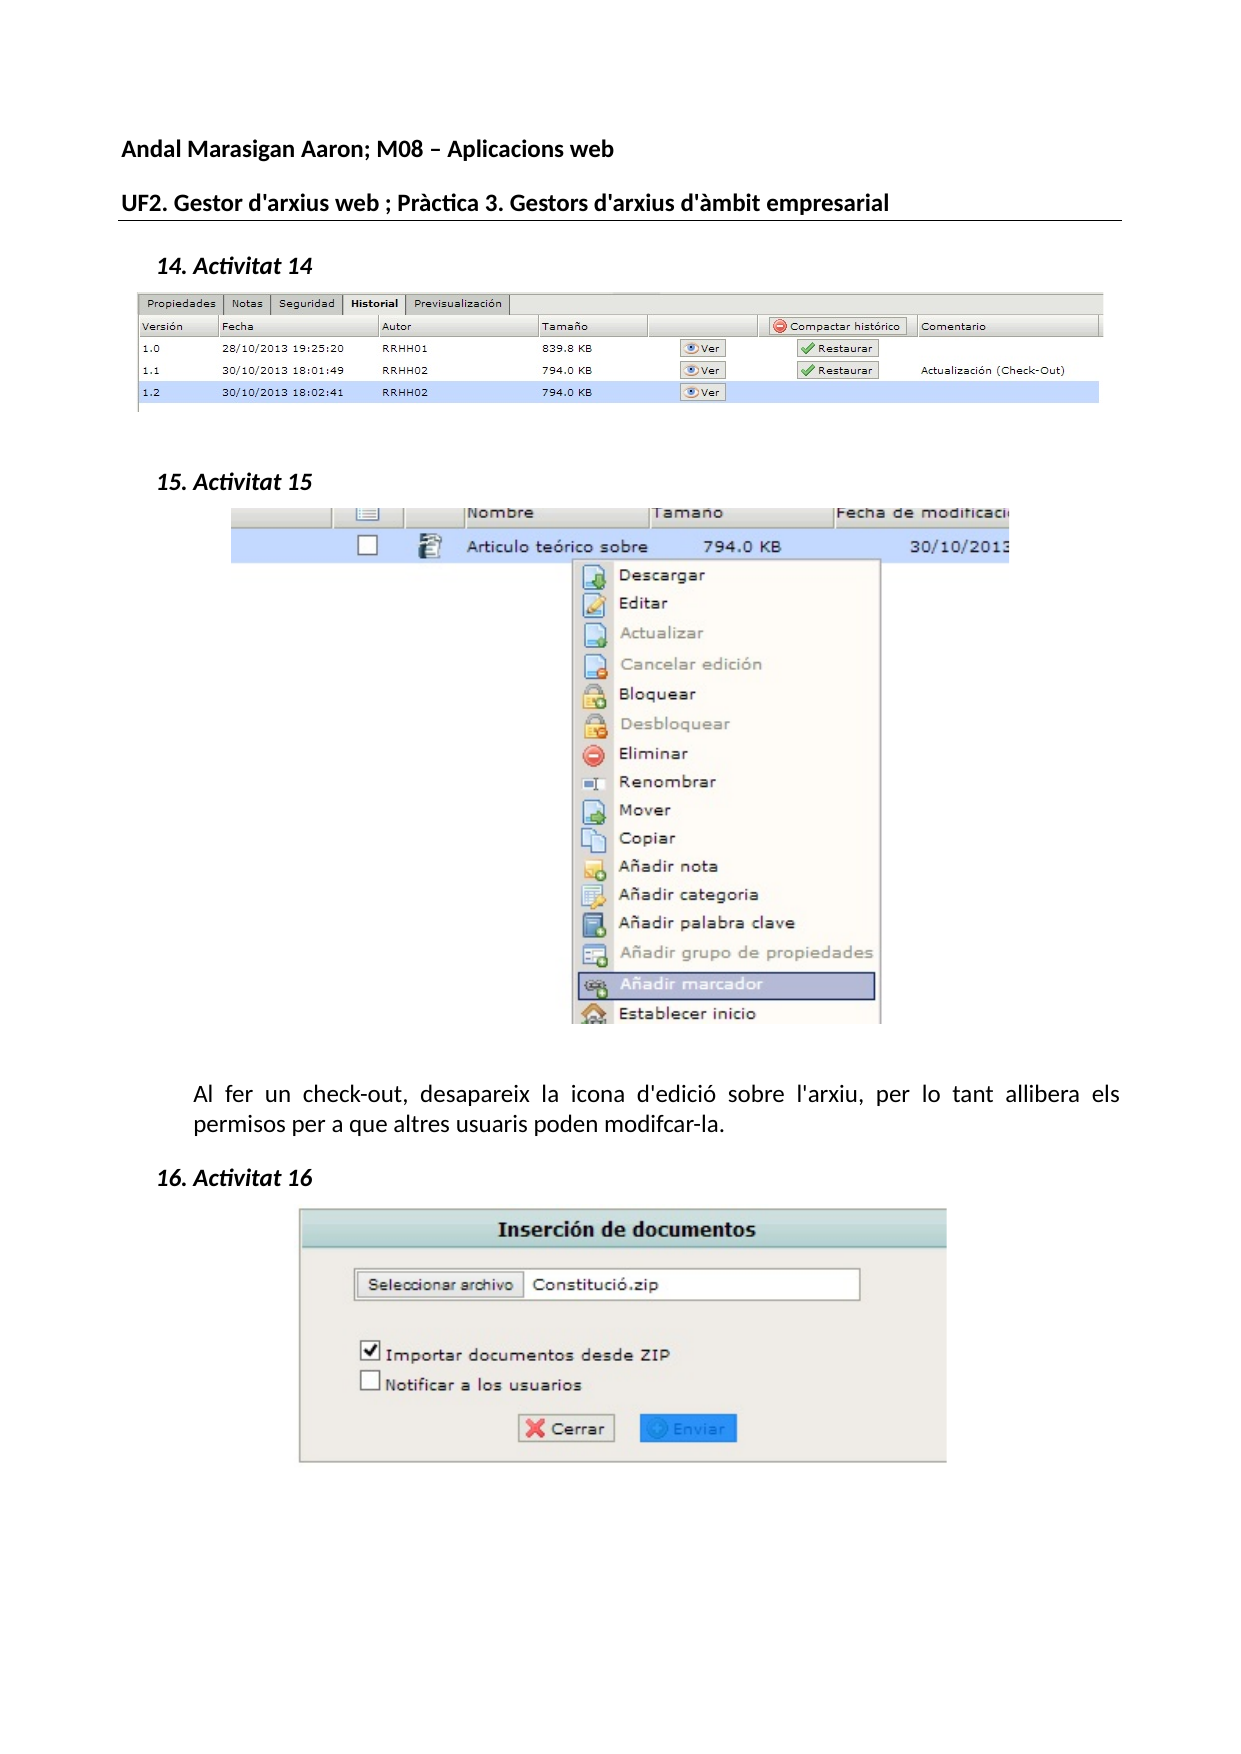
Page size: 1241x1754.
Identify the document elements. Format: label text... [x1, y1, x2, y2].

picture [293, 1204, 947, 1477]
picture [136, 292, 1104, 412]
list Activitat 16 [156, 1162, 1122, 1193]
list Al fer un check-out, desapareix la icona d'edició sobre l'arxiu, per lo tant allibera els permisos per a que altres usuaris poden modifcar-la. [156, 1078, 1122, 1139]
list Activitat 14 [156, 250, 1122, 280]
list Activitat 15 [156, 466, 1122, 496]
picture [231, 508, 1010, 1024]
